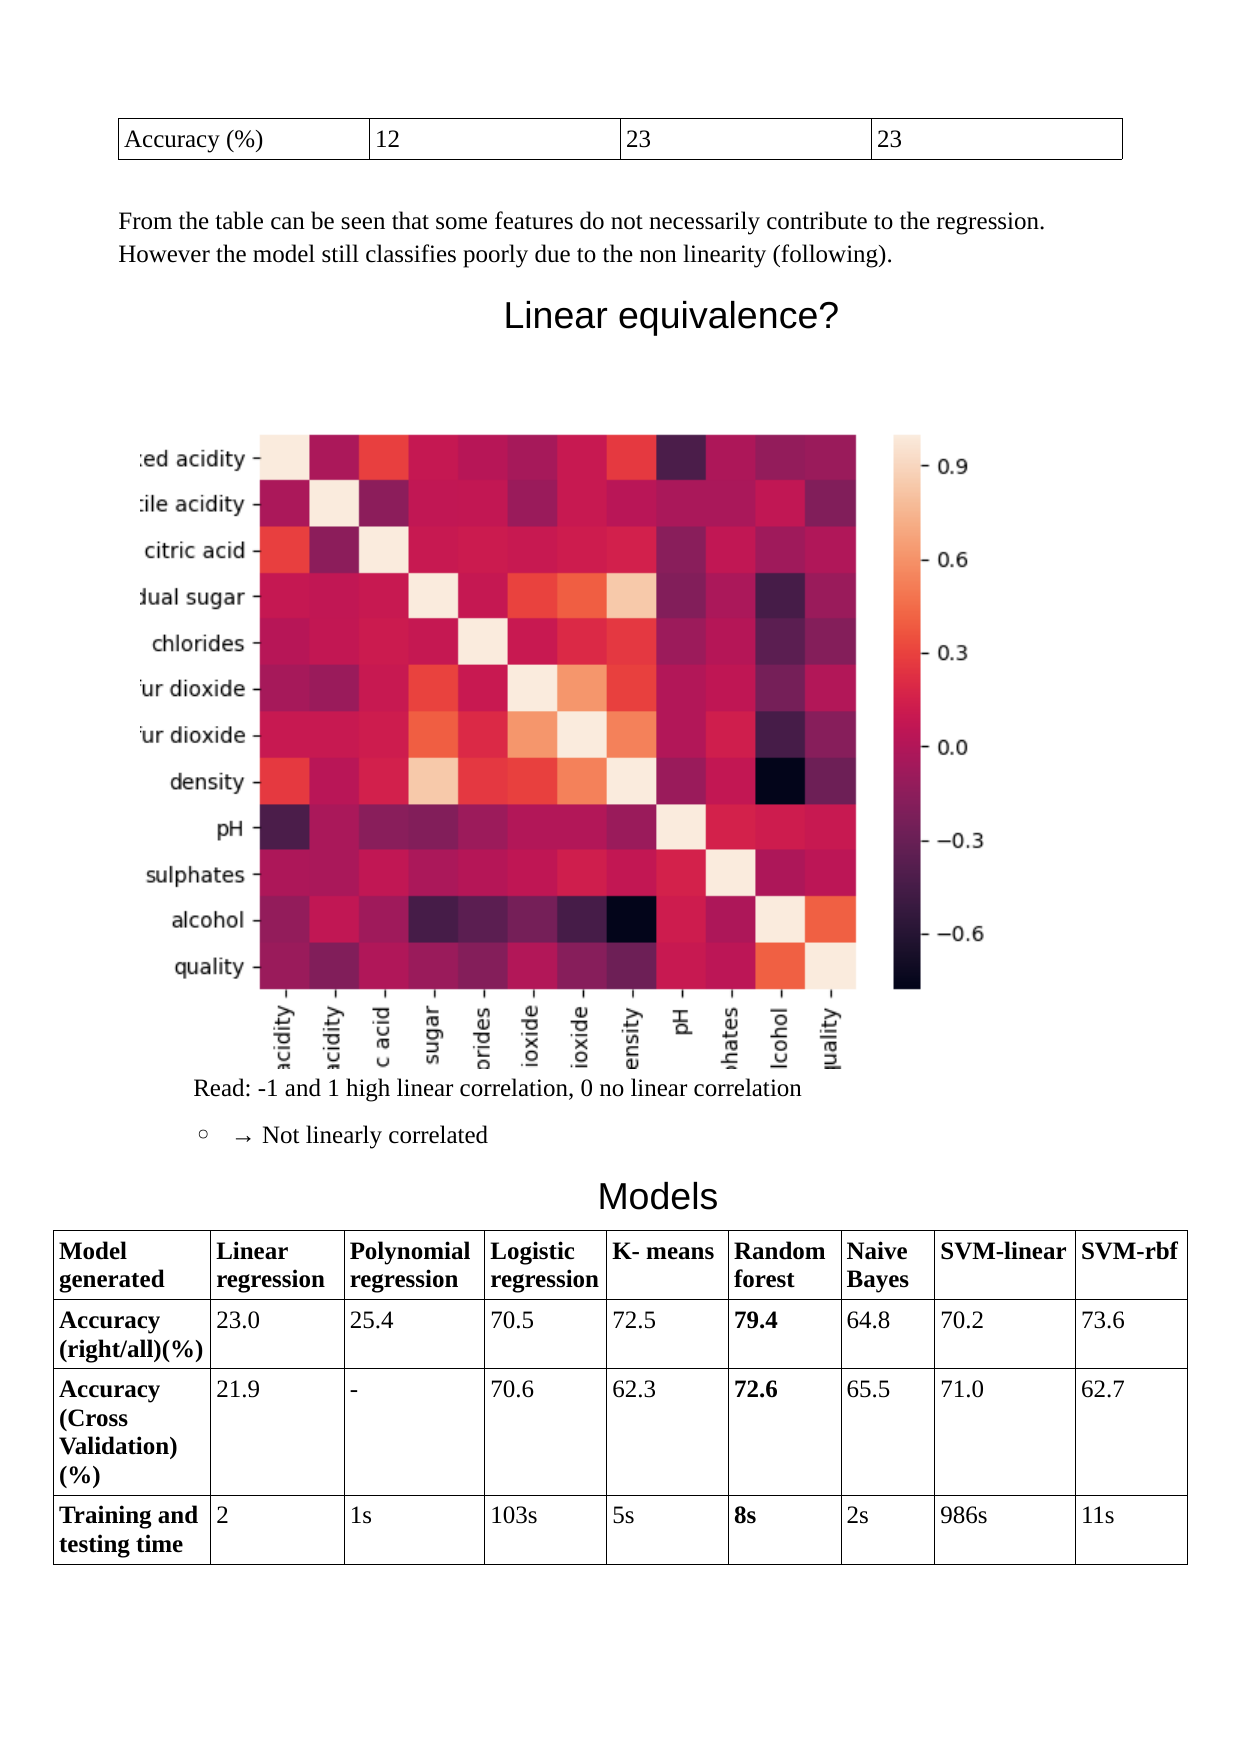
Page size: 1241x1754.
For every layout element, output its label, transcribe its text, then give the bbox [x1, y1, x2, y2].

list → Not linearly correlated [193, 1121, 1122, 1149]
table_cell 23 [872, 119, 1122, 158]
table_cell 23 [621, 119, 871, 158]
table_cell Accuracy (Cross Validation)(%) [54, 1369, 210, 1495]
table_cell 79.4 [729, 1300, 841, 1368]
table_header Random forest [729, 1231, 841, 1299]
table_cell 2 [211, 1496, 344, 1564]
table_header Naive Bayes [842, 1231, 934, 1299]
table_cell 11s [1076, 1496, 1187, 1564]
table_header K- means [607, 1231, 728, 1299]
text From the table can be seen that some features do not necessarily contribute to the regression. However the model still classifies poorly due to the non linearity (following). [118, 206, 1122, 268]
subtitle Models [156, 1174, 1122, 1217]
table_header SVM-rbf [1076, 1231, 1187, 1299]
subtitle Linear equivalence? [193, 293, 1122, 336]
table_header Linear regression [211, 1231, 344, 1299]
table_header Polynomial regression [345, 1231, 484, 1299]
table_cell 25.4 [345, 1300, 484, 1368]
table_cell 62.3 [607, 1369, 728, 1495]
table_cell 71.0 [935, 1369, 1075, 1495]
table_cell 72.5 [607, 1300, 728, 1368]
table_cell Training and testing time [54, 1496, 210, 1564]
table_cell 72.6 [729, 1369, 841, 1495]
table_cell 5s [607, 1496, 728, 1564]
table_cell 21.9 [211, 1369, 344, 1495]
table_cell Accuracy (right/all)(%) [54, 1300, 210, 1368]
table_header Logistic regression [485, 1231, 606, 1299]
table_cell 23.0 [211, 1300, 344, 1368]
table_cell 62.7 [1076, 1369, 1187, 1495]
table_cell 1s [345, 1496, 484, 1564]
table_cell 70.2 [935, 1300, 1075, 1368]
list Read: -1 and 1 high linear correlation, 0 no linear correlation [156, 349, 1122, 1102]
table_cell 65.5 [842, 1369, 934, 1495]
table_cell - [345, 1369, 484, 1495]
table_cell 64.8 [842, 1300, 934, 1368]
table_cell 70.5 [485, 1300, 606, 1368]
table_header SVM-linear [935, 1231, 1075, 1299]
table_cell Accuracy (%) [119, 119, 369, 158]
table_cell 12 [370, 119, 620, 158]
table_cell 70.6 [485, 1369, 606, 1495]
table_header Model generated [54, 1231, 210, 1299]
picture [140, 348, 1100, 1069]
table_cell 73.6 [1076, 1300, 1187, 1368]
table_cell 986s [935, 1496, 1075, 1564]
table_cell 103s [485, 1496, 606, 1564]
table_cell 8s [729, 1496, 841, 1564]
table_cell 2s [842, 1496, 934, 1564]
